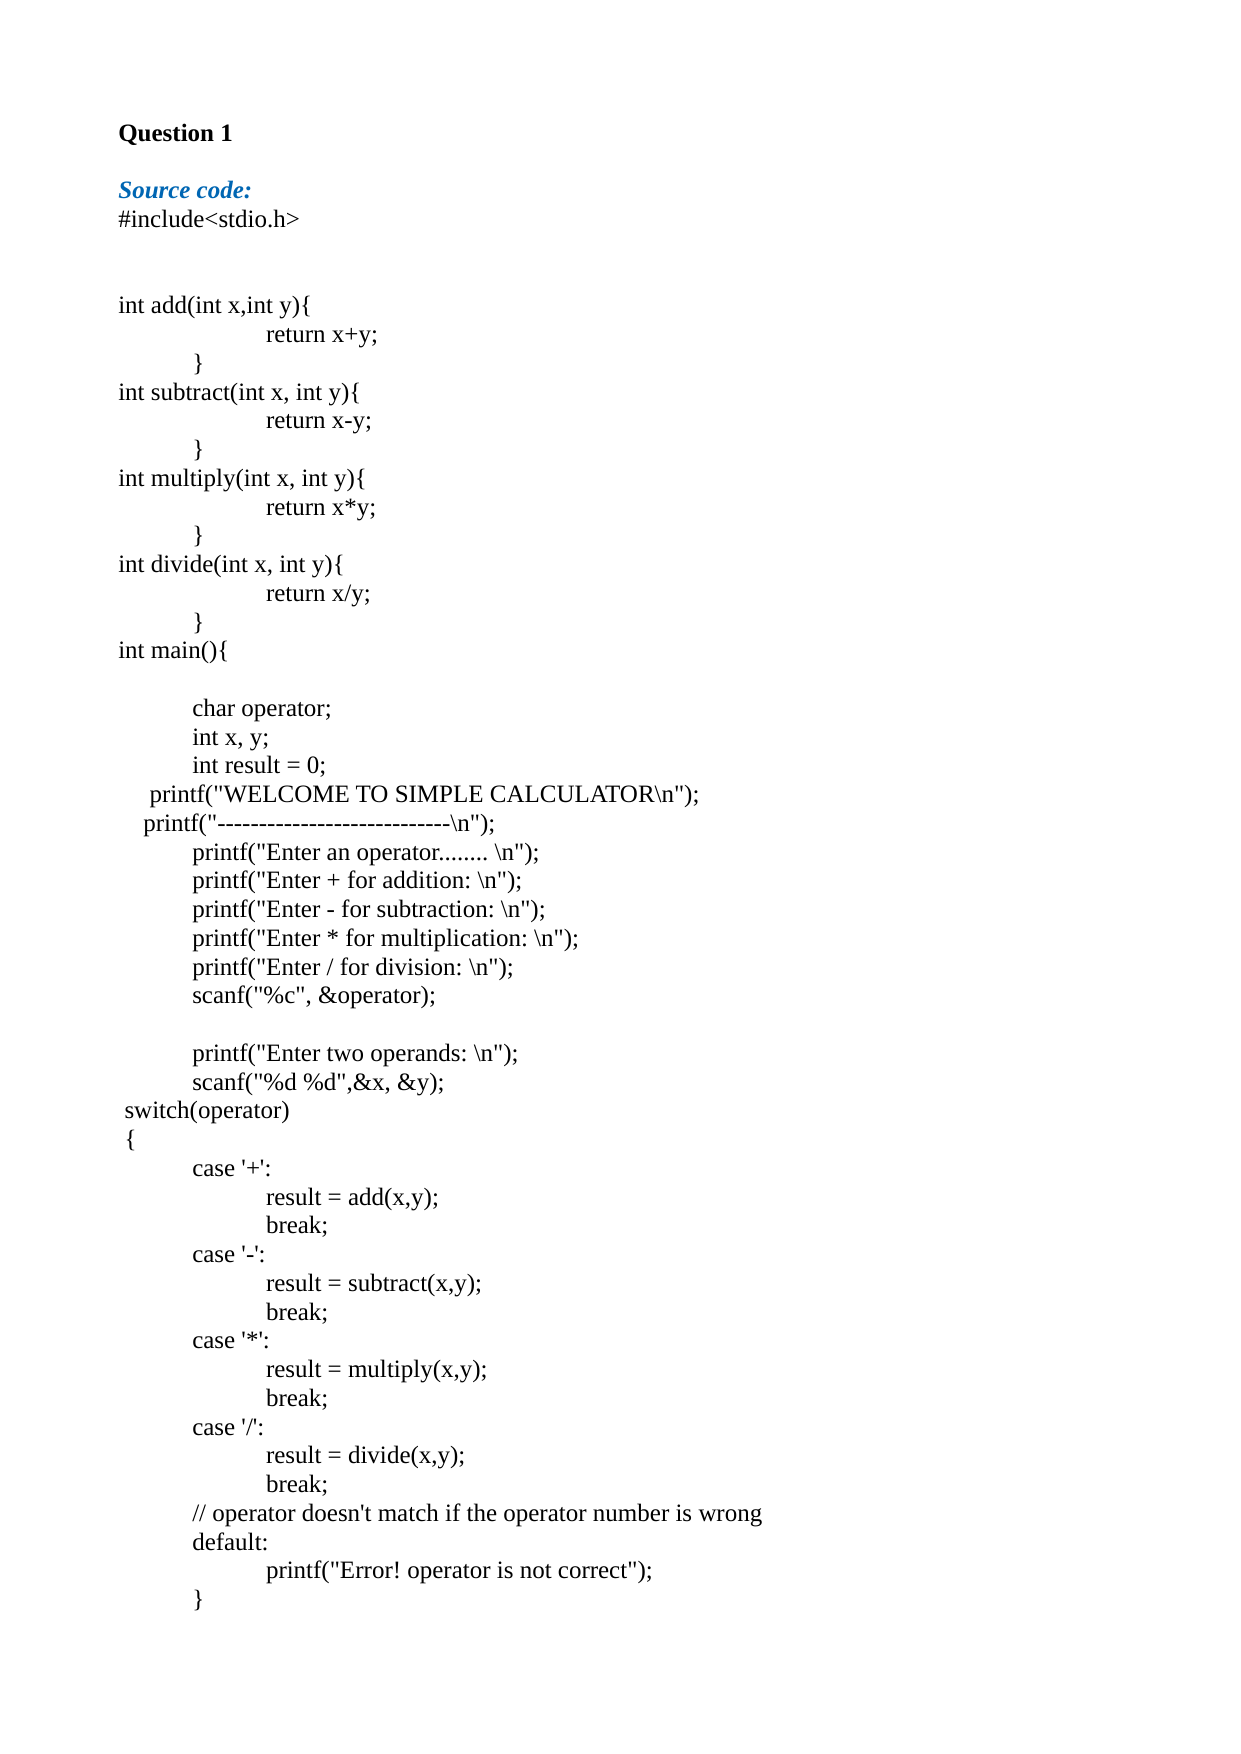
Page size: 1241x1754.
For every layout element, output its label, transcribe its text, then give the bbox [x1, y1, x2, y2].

text case '/': [118, 1412, 1122, 1441]
text case '*': [118, 1326, 1122, 1354]
text Source code: [118, 176, 1122, 204]
text int main(){ [118, 636, 1122, 664]
text break; [118, 1469, 1122, 1498]
text break; [118, 1383, 1122, 1412]
text int result = 0; [118, 751, 1122, 779]
text } [118, 1584, 1122, 1613]
text int subtract(int x, int y){ [118, 377, 1122, 406]
text } [118, 434, 1122, 463]
text break; [118, 1211, 1122, 1239]
text int add(int x,int y){ [118, 291, 1122, 319]
text return x/y; [118, 578, 1122, 607]
text switch(operator) [118, 1096, 1122, 1124]
text } [118, 521, 1122, 549]
text printf("----------------------------\n"); [118, 808, 1122, 837]
text printf("Enter - for subtraction: \n"); [118, 894, 1122, 923]
text result = subtract(x,y); [118, 1268, 1122, 1297]
text printf("Enter * for multiplication: \n"); [118, 923, 1122, 952]
text printf("Error! operator is not correct"); [118, 1556, 1122, 1584]
text case '-': [118, 1239, 1122, 1268]
text } [118, 348, 1122, 377]
text Question 1 [118, 118, 1122, 147]
text printf("Enter + for addition: \n"); [118, 866, 1122, 894]
text // operator doesn't match if the operator number is wrong [118, 1498, 1122, 1527]
text scanf("%c", &operator); [118, 981, 1122, 1009]
text int x, y; [118, 722, 1122, 751]
text printf("Enter / for division: \n"); [118, 952, 1122, 981]
text result = add(x,y); [118, 1182, 1122, 1211]
text scanf("%d %d",&x, &y); [118, 1067, 1122, 1096]
text } [118, 607, 1122, 636]
text printf("WELCOME TO SIMPLE CALCULATOR\n"); [118, 779, 1122, 808]
text char operator; [118, 693, 1122, 722]
text printf("Enter two operands: \n"); [118, 1038, 1122, 1067]
text int multiply(int x, int y){ [118, 463, 1122, 492]
text printf("Enter an operator........ \n"); [118, 837, 1122, 866]
text { [118, 1124, 1122, 1153]
text return x+y; [118, 319, 1122, 348]
text result = multiply(x,y); [118, 1354, 1122, 1383]
text return x-y; [118, 406, 1122, 434]
text default: [118, 1527, 1122, 1556]
text case '+': [118, 1153, 1122, 1182]
text int divide(int x, int y){ [118, 549, 1122, 578]
text result = divide(x,y); [118, 1441, 1122, 1469]
text #include<stdio.h> [118, 204, 1122, 233]
text break; [118, 1297, 1122, 1326]
text return x*y; [118, 492, 1122, 521]
